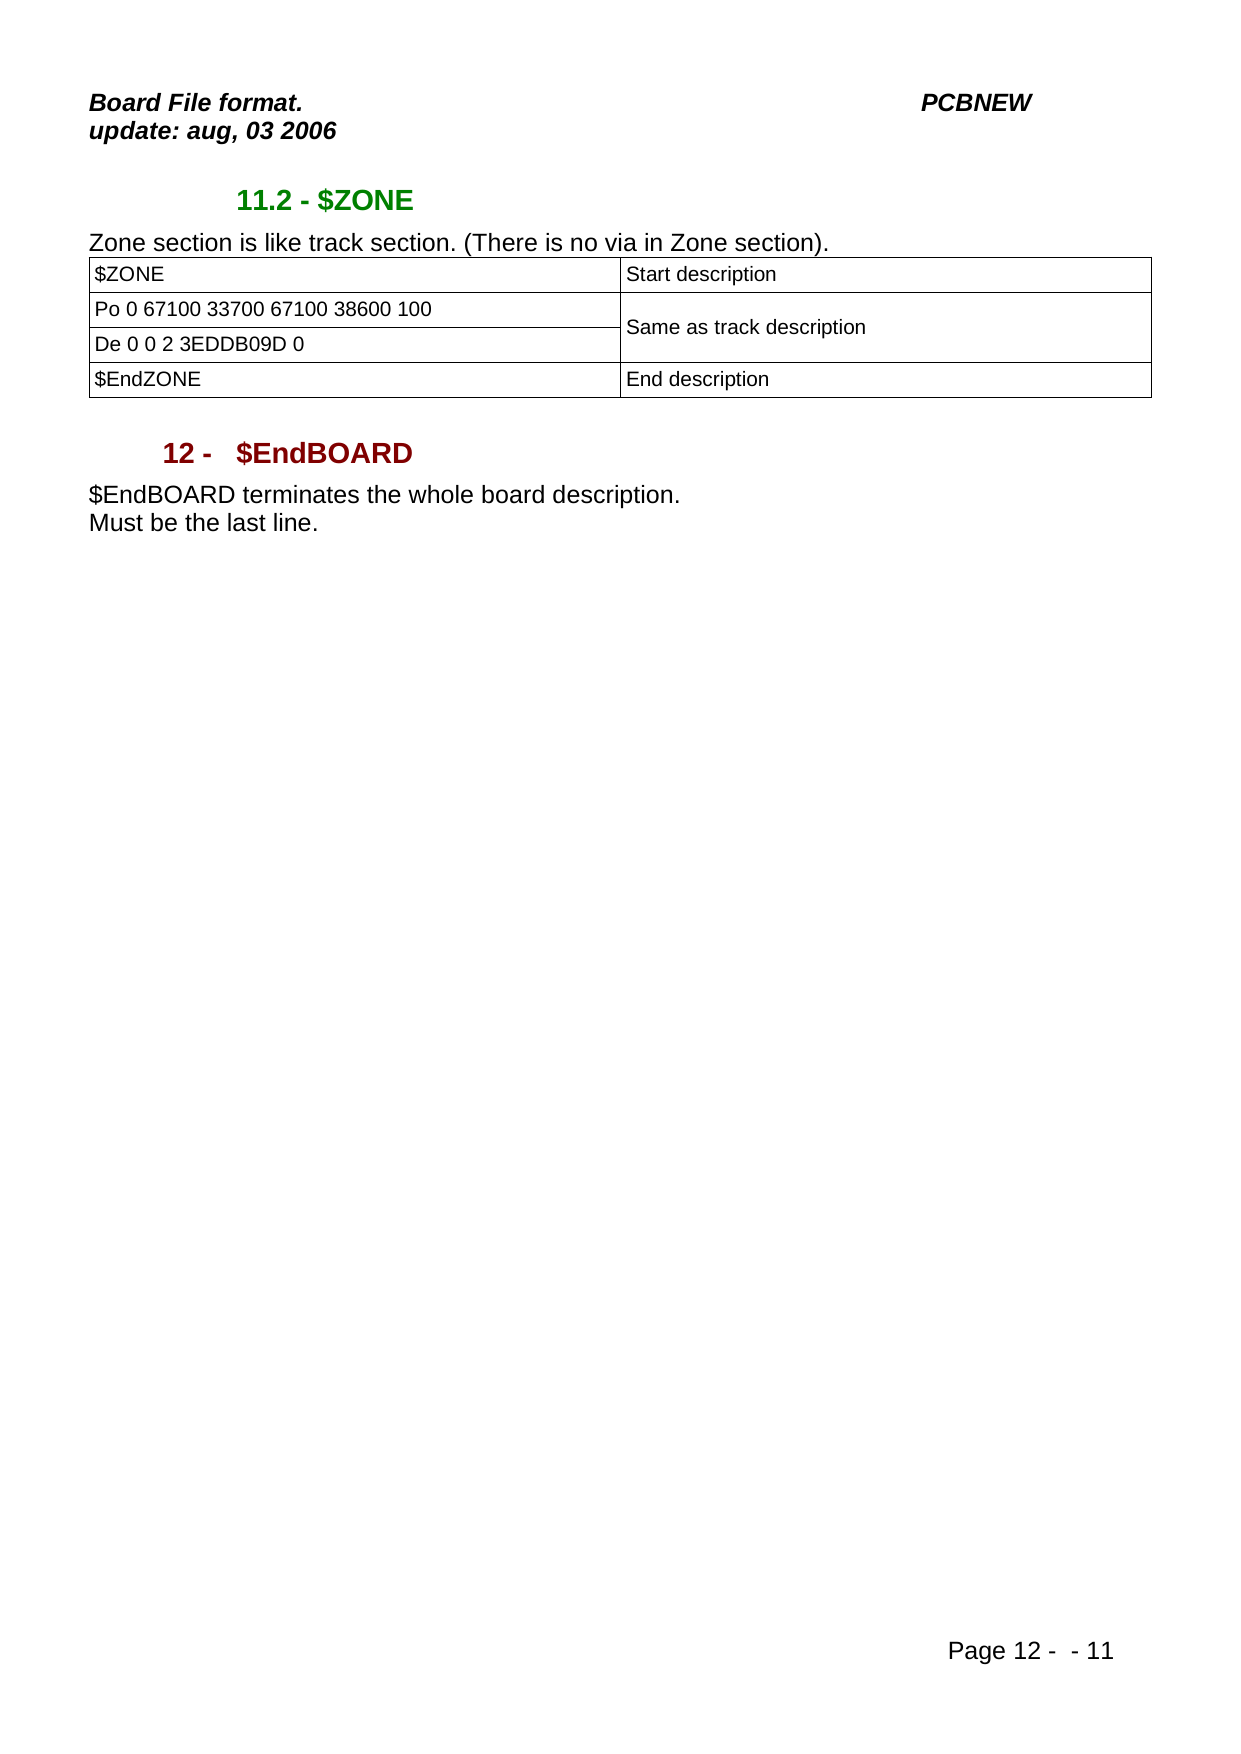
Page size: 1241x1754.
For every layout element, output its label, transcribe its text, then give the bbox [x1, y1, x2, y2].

table_header $ZONE [90, 258, 620, 292]
table_cell De 0 0 2 3EDDB09D 0 [90, 328, 620, 362]
text Must be the last line. [88, 509, 1152, 537]
text Zone section is like track section. (There is no via in Zone section). [88, 229, 1152, 257]
table_cell Same as track description [621, 293, 1151, 362]
table_cell $EndZONE [90, 363, 620, 397]
subtitle $ZONE [162, 184, 1152, 217]
text $EndBOARD terminates the whole board description. [88, 481, 1152, 509]
subtitle $EndBOARD [88, 437, 1152, 469]
table_header Po 0 67100 33700 67100 38600 100 [90, 293, 620, 327]
table_header Start description [621, 258, 1151, 292]
table_cell End description [621, 363, 1151, 397]
